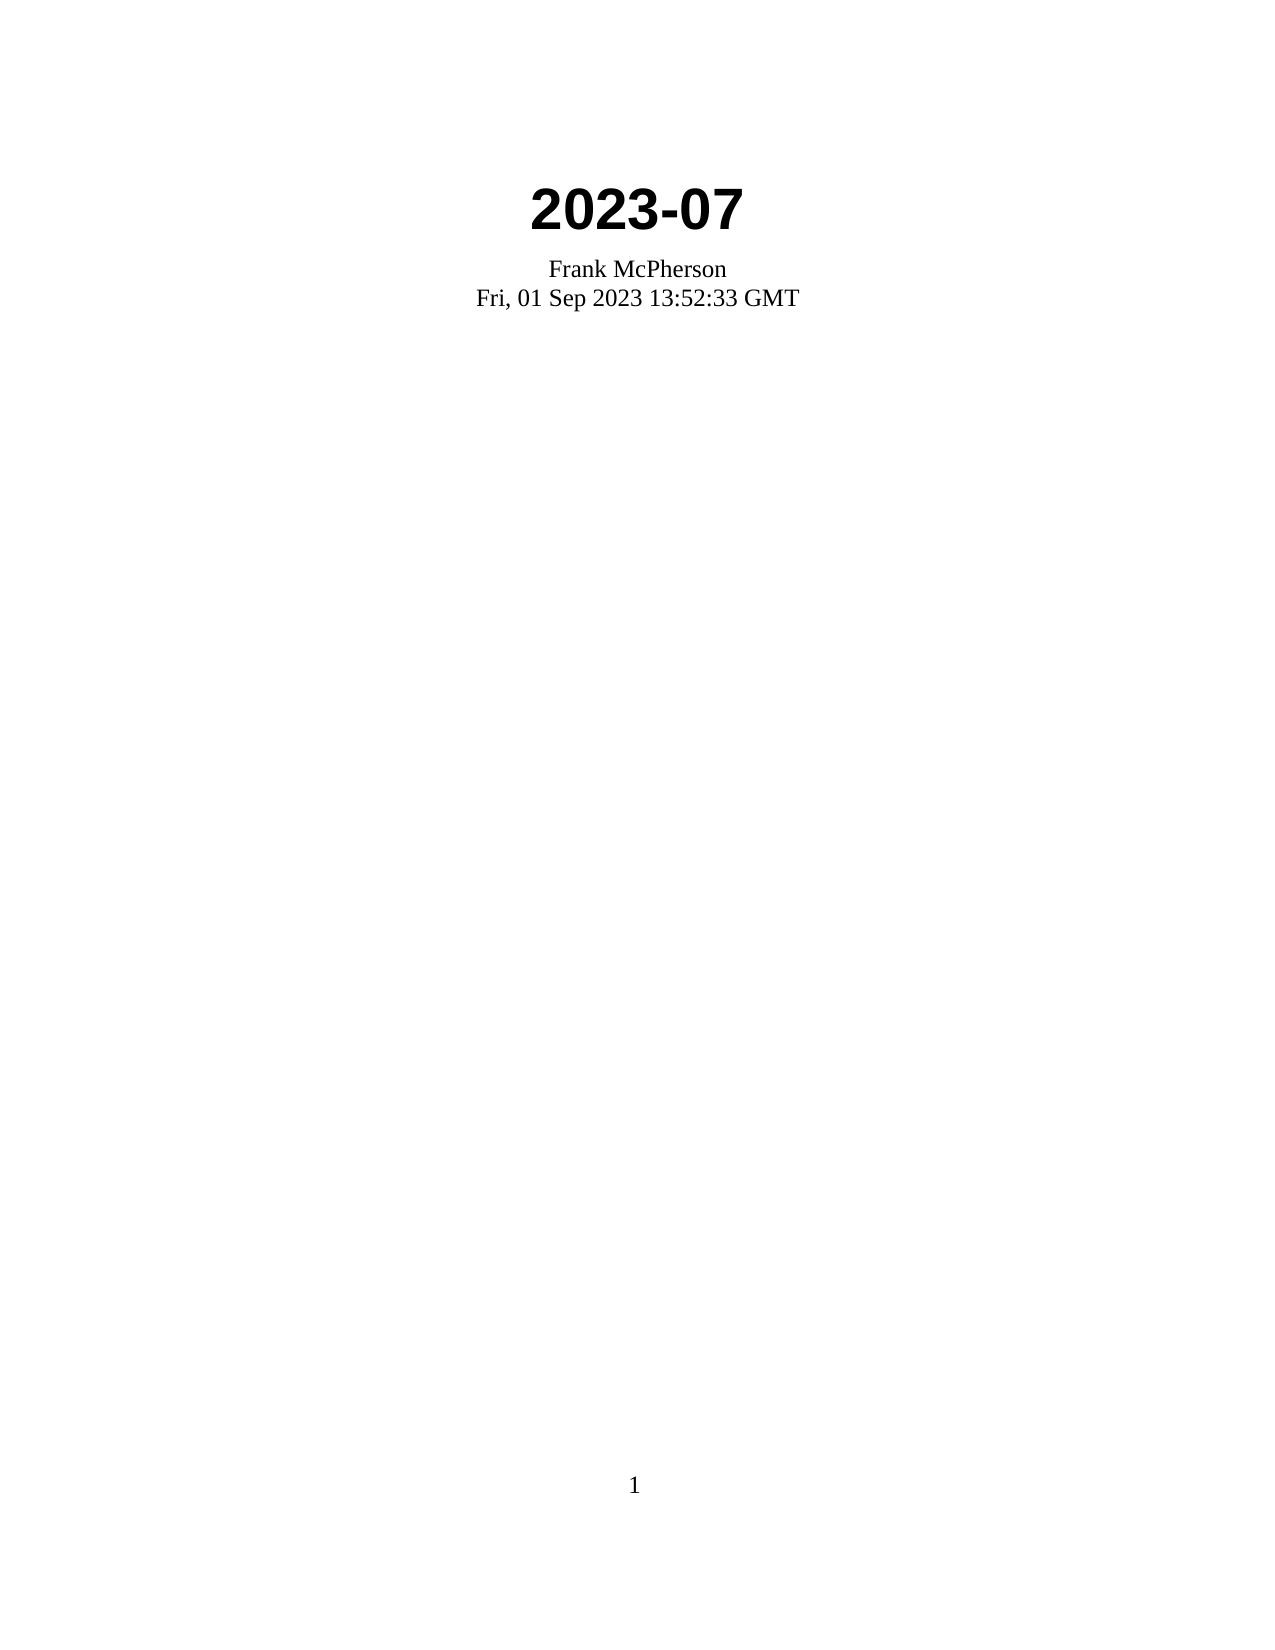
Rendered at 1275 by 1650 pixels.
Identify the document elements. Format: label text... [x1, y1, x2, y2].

title 2023-07 [150, 175, 1125, 242]
text Frank McPherson [150, 254, 1125, 283]
text Fri, 01 Sep 2023 13:52:33 GMT [150, 283, 1125, 312]
